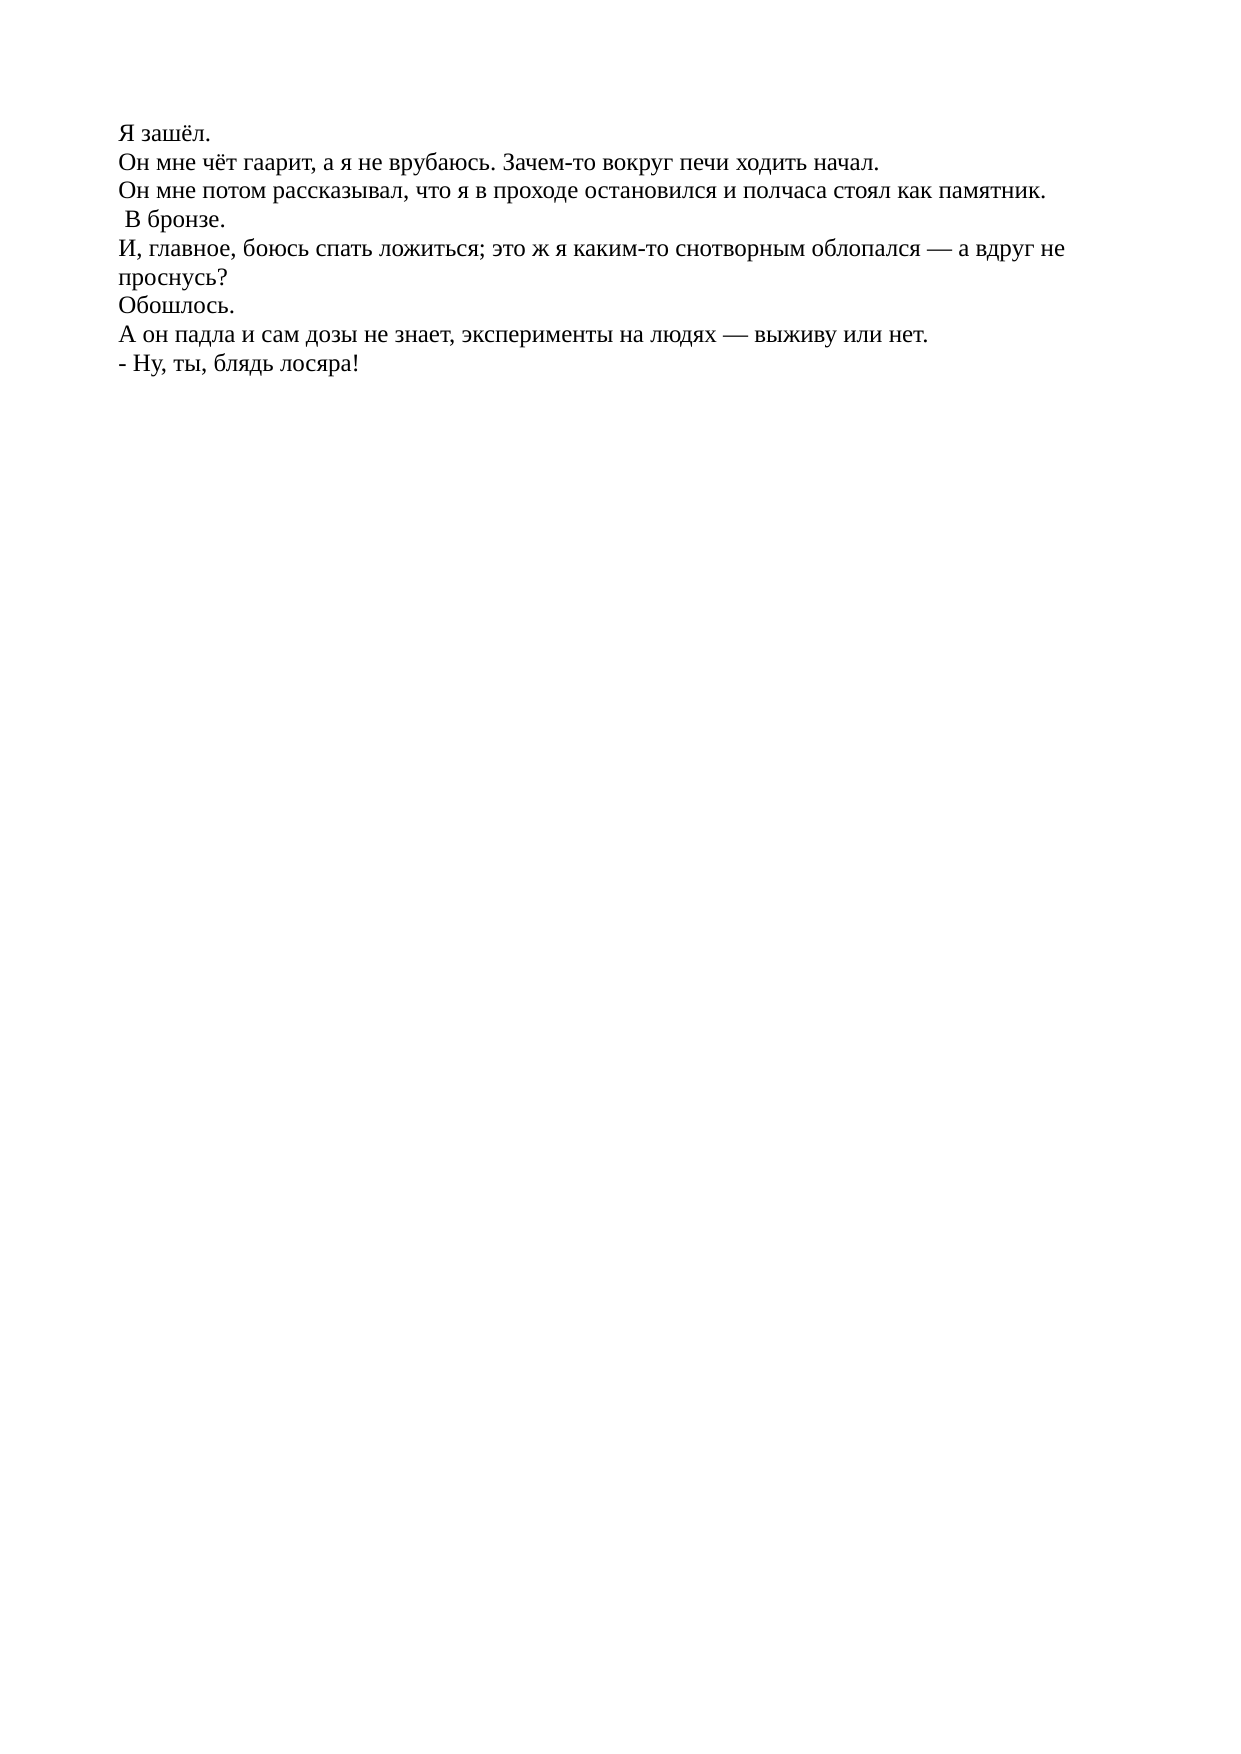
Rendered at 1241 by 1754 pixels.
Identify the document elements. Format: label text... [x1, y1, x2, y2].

text Он мне потом рассказывал, что я в проходе остановился и полчаса стоял как памятник. [118, 176, 1122, 204]
text А он падла и сам дозы не знает, эксперименты на людях — выживу или нет. [118, 319, 1122, 348]
text Обошлось. [118, 291, 1122, 319]
text Я зашёл. [118, 118, 1122, 147]
text Он мне чёт гаарит, а я не врубаюсь. Зачем-то вокруг печи ходить начал. [118, 147, 1122, 176]
text И, главное, боюсь спать ложиться; это ж я каким-то снотворным облопался — а вдруг не проснусь? [118, 233, 1122, 291]
text В бронзе. [118, 204, 1122, 233]
text - Ну, ты, блядь лосяра! [118, 348, 1122, 377]
